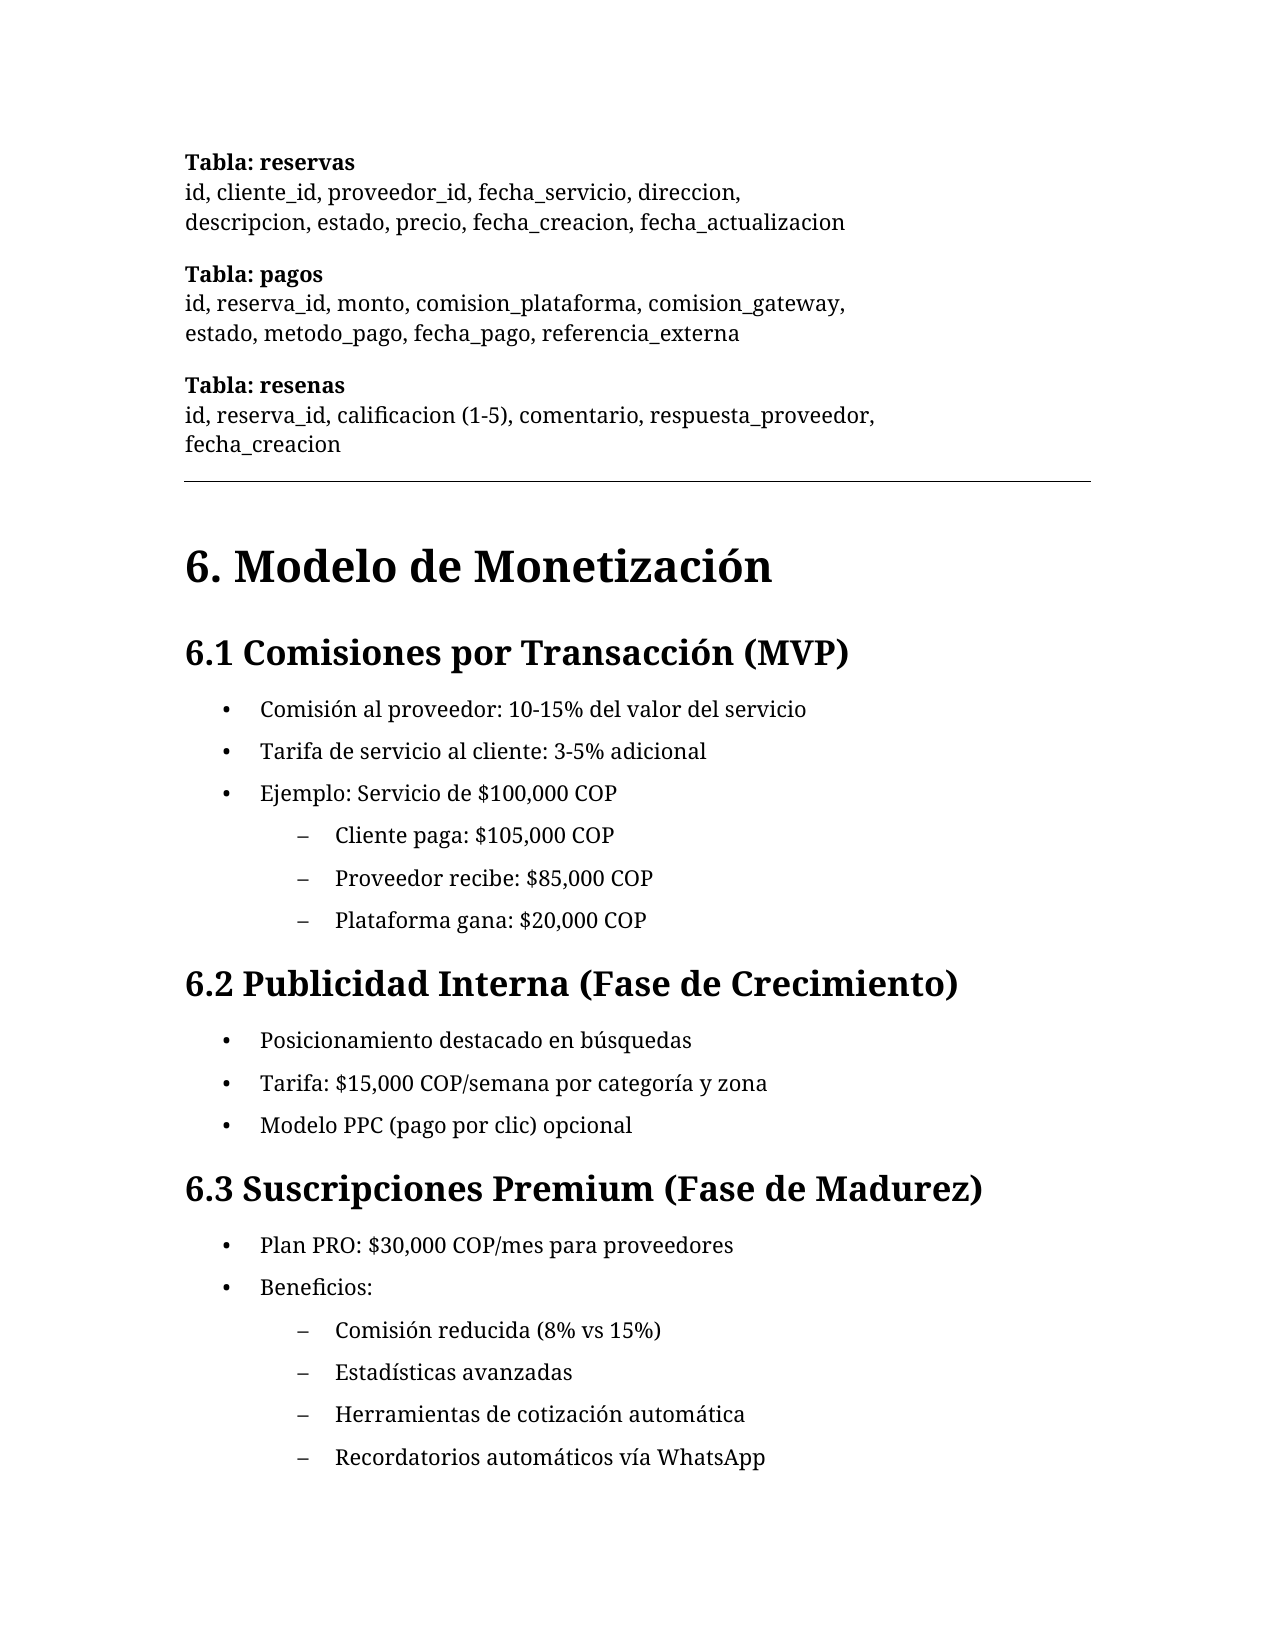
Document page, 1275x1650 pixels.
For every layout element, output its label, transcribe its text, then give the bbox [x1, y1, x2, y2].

list Comisión reducida (8% vs 15%) [297, 1315, 1090, 1344]
list Beneficios: [222, 1272, 1090, 1302]
list Tarifa: $15,000 COP/semana por categoría y zona [222, 1068, 1090, 1097]
text 6. Modelo de Monetización [185, 536, 1090, 596]
text Tabla: pagos id, reserva_id, monto, comision_plataforma, comision_gateway, estado, metodo_pago, fecha_pago, referencia_externa [185, 259, 1090, 348]
text Tabla: resenas id, reserva_id, calificacion (1-5), comentario, respuesta_proveedor, fecha_creacion [185, 370, 1090, 459]
list Plataforma gana: $20,000 COP [297, 905, 1090, 935]
list Comisión al proveedor: 10-15% del valor del servicio [222, 694, 1090, 723]
list Herramientas de cotización automática [297, 1399, 1090, 1429]
list Modelo PPC (pago por clic) opcional [222, 1110, 1090, 1140]
text 6.1 Comisiones por Transacción (MVP) [185, 628, 1090, 675]
list Estadísticas avanzadas [297, 1357, 1090, 1387]
text 6.3 Suscripciones Premium (Fase de Madurez) [185, 1165, 1090, 1212]
list Tarifa de servicio al cliente: 3-5% adicional [222, 736, 1090, 766]
list Posicionamiento destacado en búsquedas [222, 1025, 1090, 1055]
list Recordatorios automáticos vía WhatsApp [297, 1442, 1090, 1471]
list Proveedor recibe: $85,000 COP [297, 863, 1090, 893]
list Ejemplo: Servicio de $100,000 COP [222, 778, 1090, 808]
list Plan PRO: $30,000 COP/mes para proveedores [222, 1230, 1090, 1260]
text Tabla: reservas id, cliente_id, proveedor_id, fecha_servicio, direccion, descripcion, estado, precio, fecha_creacion, fecha_actualizacion [185, 147, 1090, 237]
text 6.2 Publicidad Interna (Fase de Crecimiento) [185, 960, 1090, 1007]
list Cliente paga: $105,000 COP [297, 821, 1090, 850]
